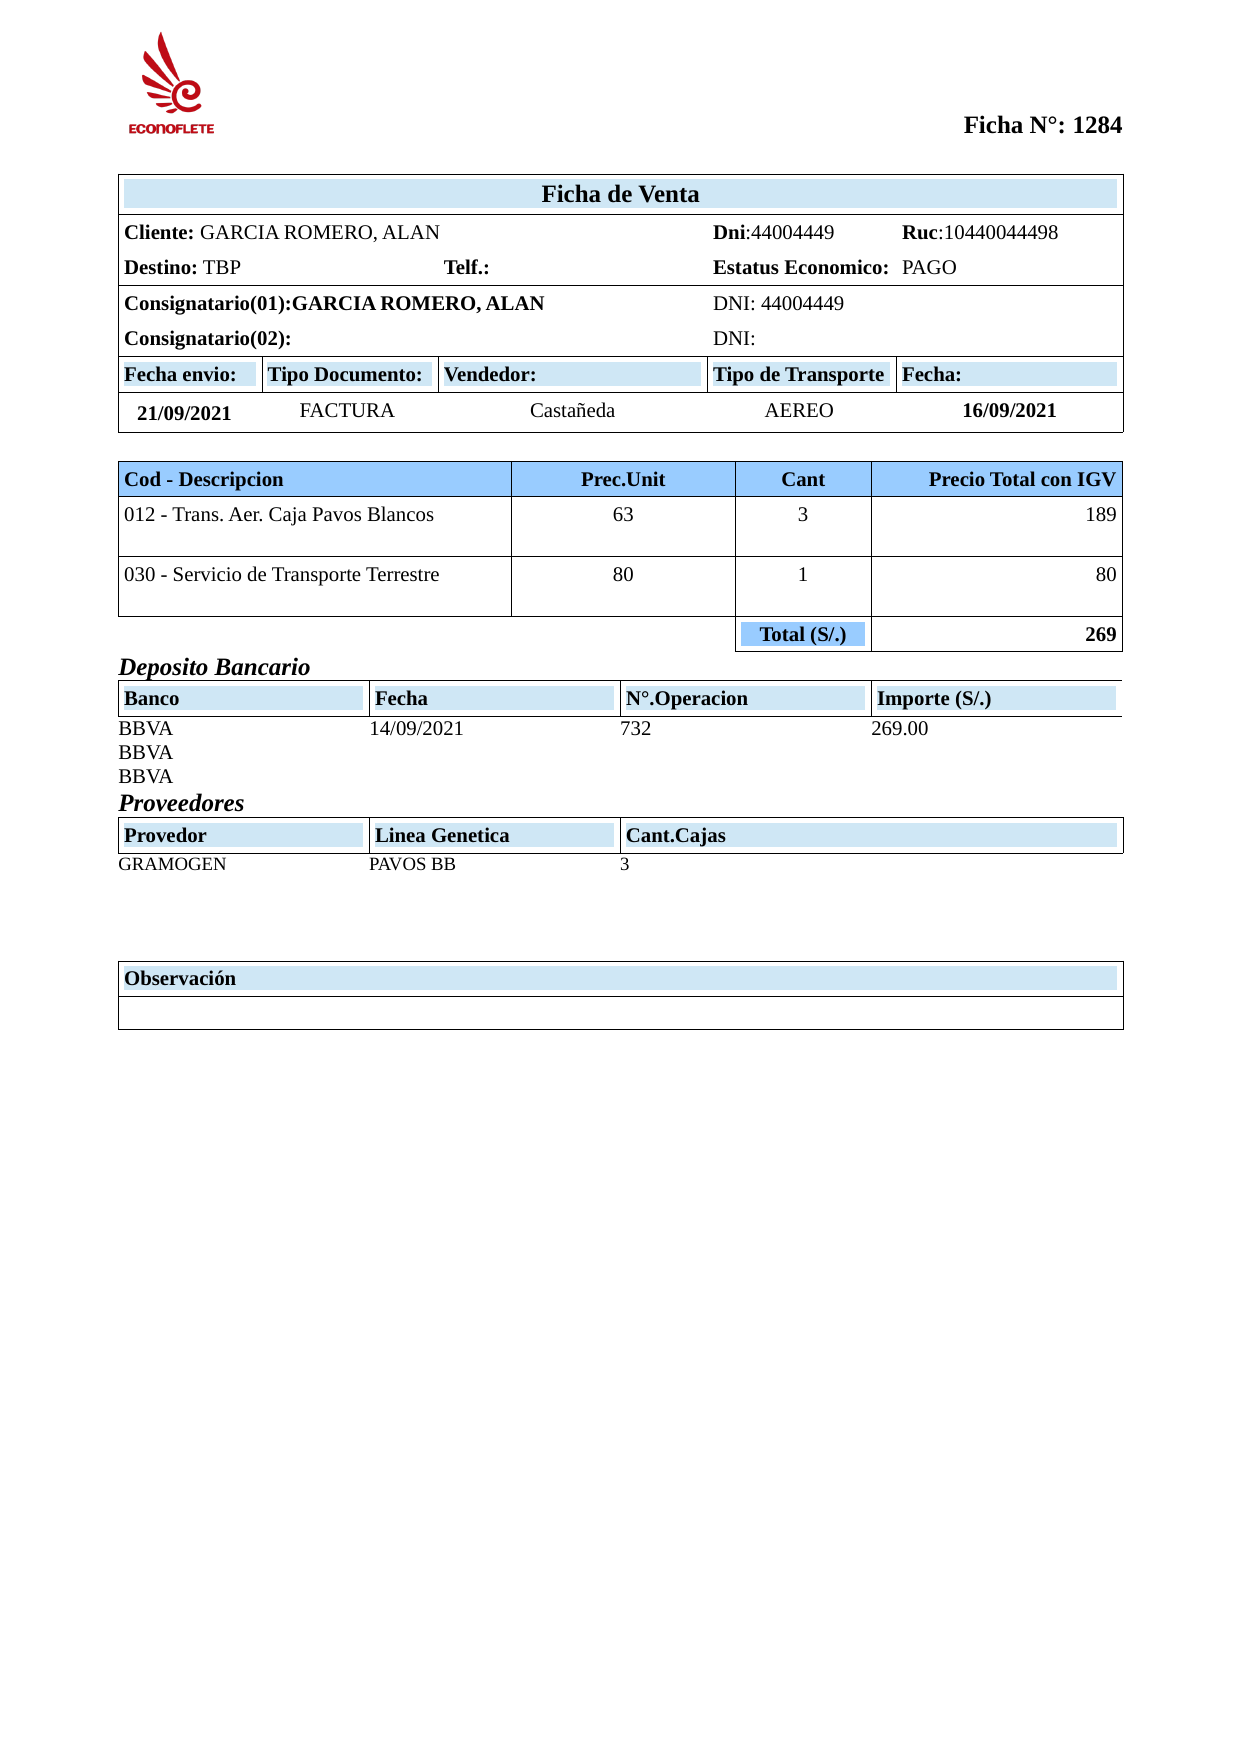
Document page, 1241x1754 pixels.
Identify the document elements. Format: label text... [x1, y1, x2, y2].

table_cell [118, 617, 511, 651]
table_cell DNI: 44004449 [707, 286, 1123, 321]
table_header Observación [119, 962, 1123, 996]
table_cell Dni:44004449 [707, 215, 896, 249]
table_cell 732 [620, 717, 871, 740]
table_cell Consignatario(02): [119, 321, 707, 356]
table_cell [620, 764, 871, 788]
table_cell [620, 896, 1123, 917]
table_cell 21/09/2021 [119, 393, 262, 432]
table_cell Estatus Economico: [707, 249, 896, 285]
table_cell 1 [736, 557, 871, 616]
table_cell 80 [512, 557, 735, 616]
table_header Precio Total con IGV [872, 462, 1122, 496]
table_header Linea Genetica [370, 818, 620, 853]
text Deposito Bancario [118, 652, 1122, 680]
table_header N°.Operacion [621, 681, 871, 716]
table_cell [369, 874, 620, 896]
table_header Importe (S/.) [872, 681, 1122, 716]
table_cell BBVA [118, 764, 369, 788]
table_cell 189 [872, 497, 1122, 556]
table_cell 16/09/2021 [896, 393, 1123, 432]
table_header Cant.Cajas [621, 818, 1123, 853]
table_cell [369, 939, 620, 961]
table_cell Fecha envio: [119, 357, 262, 392]
picture [118, 31, 225, 134]
table_header Provedor [119, 818, 369, 853]
table_cell 14/09/2021 [369, 717, 620, 740]
table_cell [511, 617, 735, 651]
table_cell [119, 997, 1123, 1029]
table_cell [118, 874, 369, 896]
table_cell [369, 918, 620, 939]
table_cell Vendedor: [439, 357, 707, 392]
table_cell [620, 918, 1123, 939]
table_cell 269 [872, 617, 1122, 651]
table_cell Tipo de Transporte [708, 357, 896, 392]
table_cell Telf.: [438, 249, 707, 285]
table_cell [620, 740, 871, 764]
table_cell BBVA [118, 717, 369, 740]
table_cell 63 [512, 497, 735, 556]
table_cell [871, 764, 1122, 788]
table_header Cod - Descripcion [119, 462, 511, 496]
table_cell 030 - Servicio de Transporte Terrestre [119, 557, 511, 616]
table_header Cant [736, 462, 871, 496]
table_cell FACTURA [262, 393, 438, 432]
table_cell [369, 740, 620, 764]
table_header Fecha [370, 681, 620, 716]
table_cell BBVA [118, 740, 369, 764]
table_header Ficha de Venta [119, 175, 1123, 214]
table_cell Consignatario(01):GARCIA ROMERO, ALAN [119, 286, 707, 321]
table_cell [118, 918, 369, 939]
table_cell [118, 896, 369, 917]
table_cell 80 [872, 557, 1122, 616]
table_cell 3 [620, 854, 1123, 874]
table_cell Castañeda [438, 393, 707, 432]
table_cell Total (S/.) [736, 617, 871, 651]
table_cell Tipo Documento: [263, 357, 438, 392]
text Proveedores [118, 788, 1122, 817]
table_cell PAGO [896, 249, 1123, 285]
table_cell 3 [736, 497, 871, 556]
table_cell [369, 896, 620, 917]
table_cell Fecha: [897, 357, 1123, 392]
table_cell GRAMOGEN [118, 854, 369, 874]
table_cell AEREO [707, 393, 896, 432]
table_header Prec.Unit [512, 462, 735, 496]
table_cell [369, 764, 620, 788]
table_cell [620, 939, 1123, 961]
table_header Banco [119, 681, 369, 716]
table_cell Ruc:10440044498 [896, 215, 1123, 249]
table_cell Cliente: GARCIA ROMERO, ALAN [119, 215, 707, 249]
table_cell [620, 874, 1123, 896]
table_cell PAVOS BB [369, 854, 620, 874]
table_cell Destino: TBP [119, 249, 438, 285]
table_cell [871, 740, 1122, 764]
table_cell 012 - Trans. Aer. Caja Pavos Blancos [119, 497, 511, 556]
table_cell 269.00 [871, 717, 1122, 740]
table_cell [118, 939, 369, 961]
table_cell DNI: [707, 321, 1123, 356]
